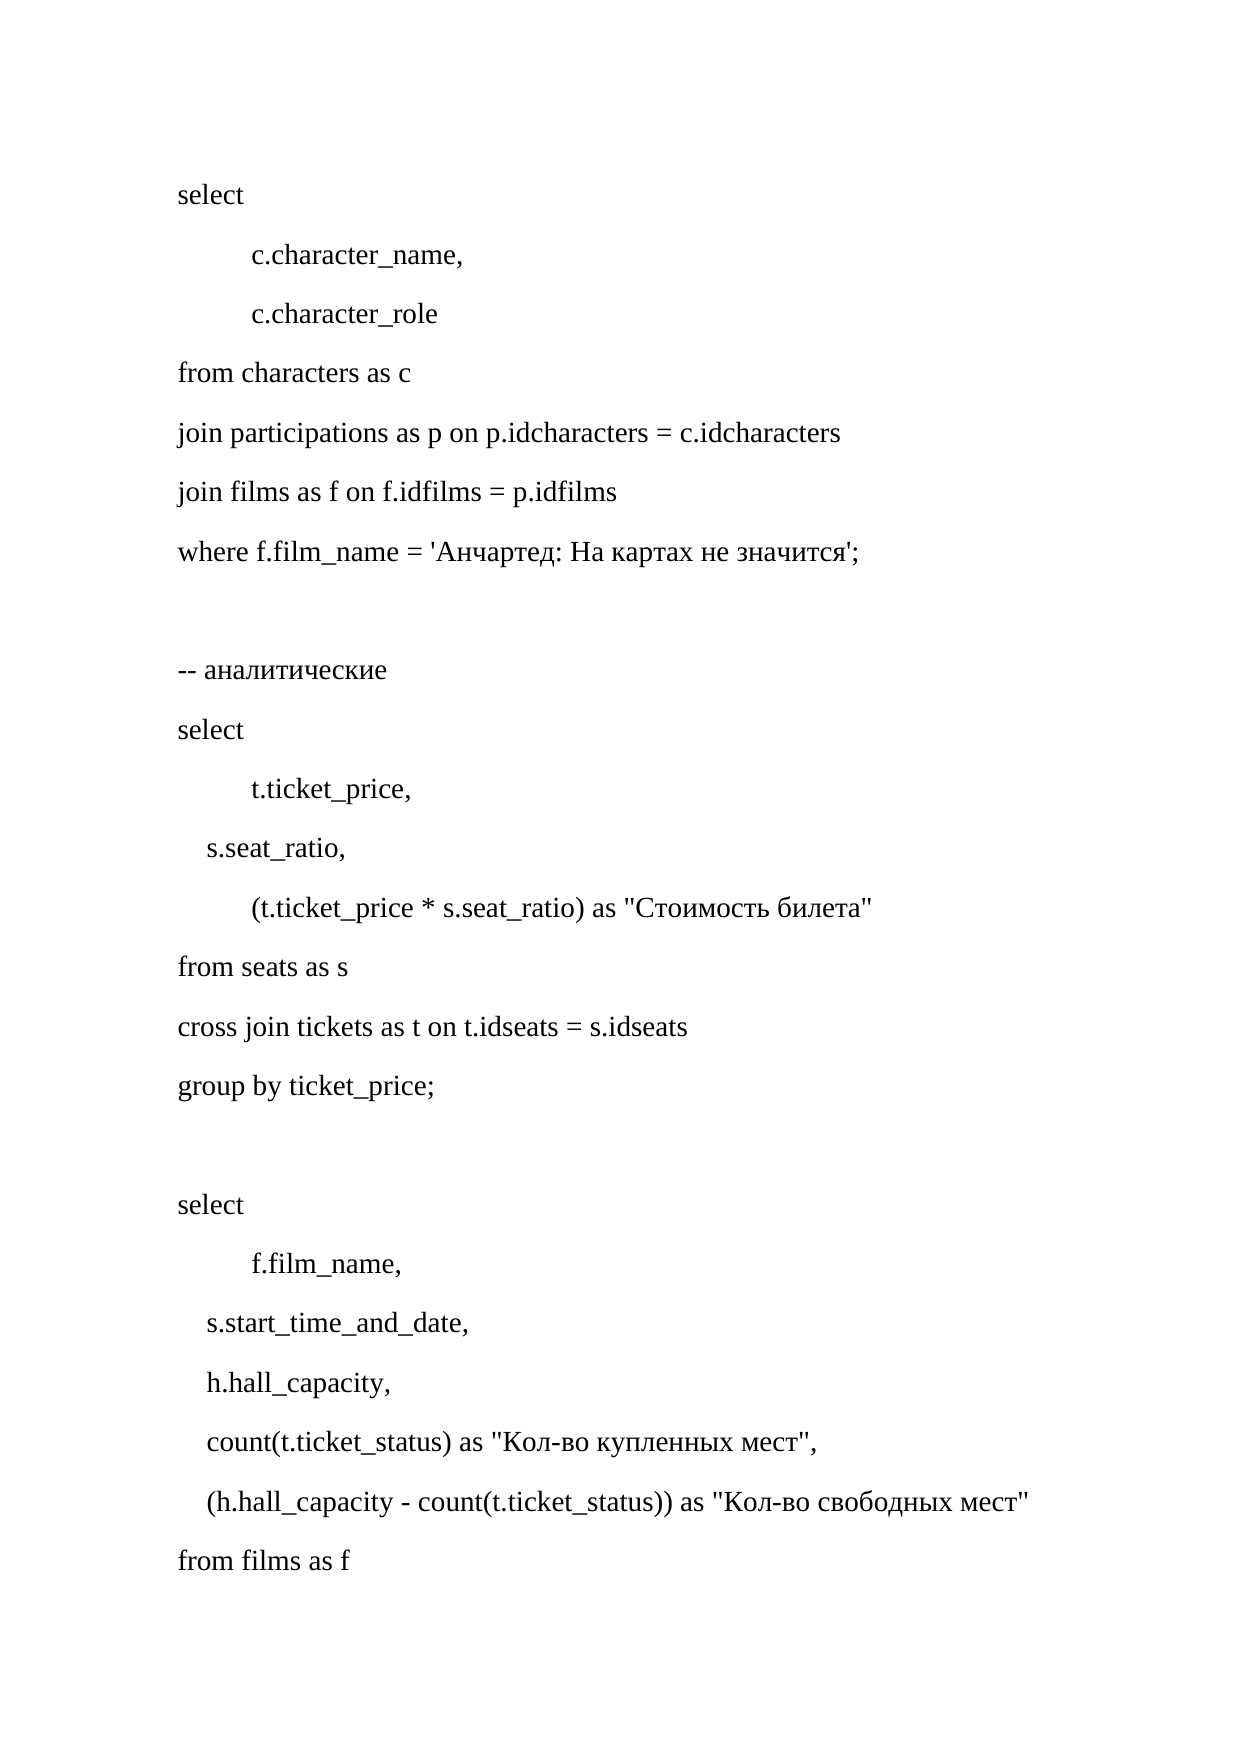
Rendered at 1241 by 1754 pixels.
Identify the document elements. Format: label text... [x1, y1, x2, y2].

text t.ticket_price, [177, 771, 1152, 805]
text group by ticket_price; [177, 1068, 1152, 1102]
text select [177, 712, 1152, 745]
text where f.film_name = 'Анчартед: На картах не значится'; [177, 534, 1152, 567]
text s.start_time_and_date, [177, 1306, 1152, 1339]
text c.character_name, [177, 237, 1152, 270]
text cross join tickets as t on t.idseats = s.idseats [177, 1009, 1152, 1042]
text join participations as p on p.idcharacters = c.idcharacters [177, 415, 1152, 448]
text from films as f [177, 1543, 1152, 1577]
text from seats as s [177, 949, 1152, 983]
text select [177, 177, 1152, 211]
text (h.hall_capacity - count(t.ticket_status)) as "Кол-во свободных мест" [177, 1484, 1152, 1517]
text h.hall_capacity, [177, 1365, 1152, 1398]
text from characters as c [177, 356, 1152, 389]
text c.character_role [177, 296, 1152, 330]
text -- аналитические [177, 652, 1152, 686]
text f.film_name, [177, 1246, 1152, 1280]
text select [177, 1187, 1152, 1220]
text (t.ticket_price * s.seat_ratio) as "Стоимость билета" [177, 890, 1152, 923]
text join films as f on f.idfilms = p.idfilms [177, 474, 1152, 508]
text s.seat_ratio, [177, 831, 1152, 864]
text count(t.ticket_status) as "Кол-во купленных мест", [177, 1424, 1152, 1458]
